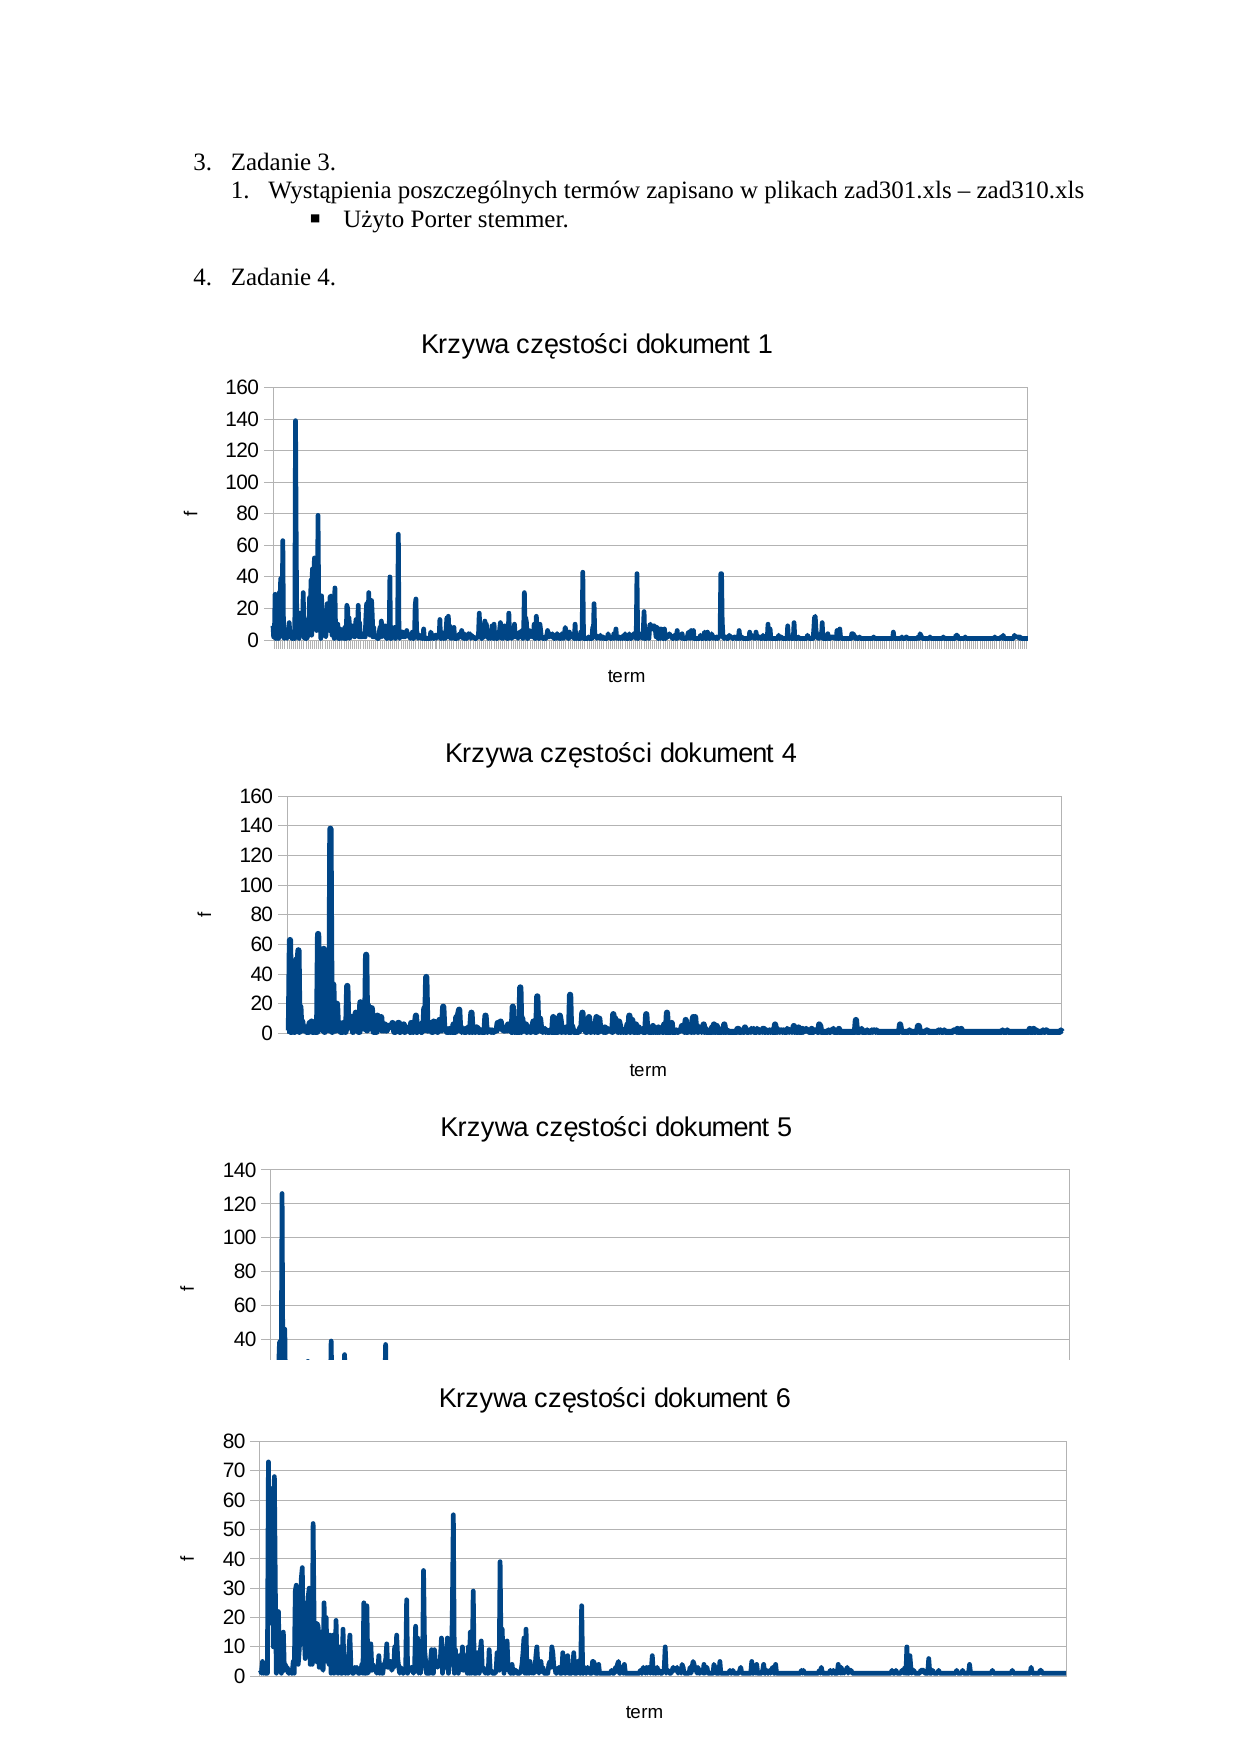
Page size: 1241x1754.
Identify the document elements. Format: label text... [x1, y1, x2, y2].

list Wystąpienia poszczególnych termów zapisano w plikach zad301.xls – zad310.xls [231, 176, 1122, 204]
list Zadanie 3. [193, 147, 1122, 176]
list Użyto Porter stemmer. [306, 204, 1122, 233]
list Zadanie 4. [193, 262, 1122, 291]
